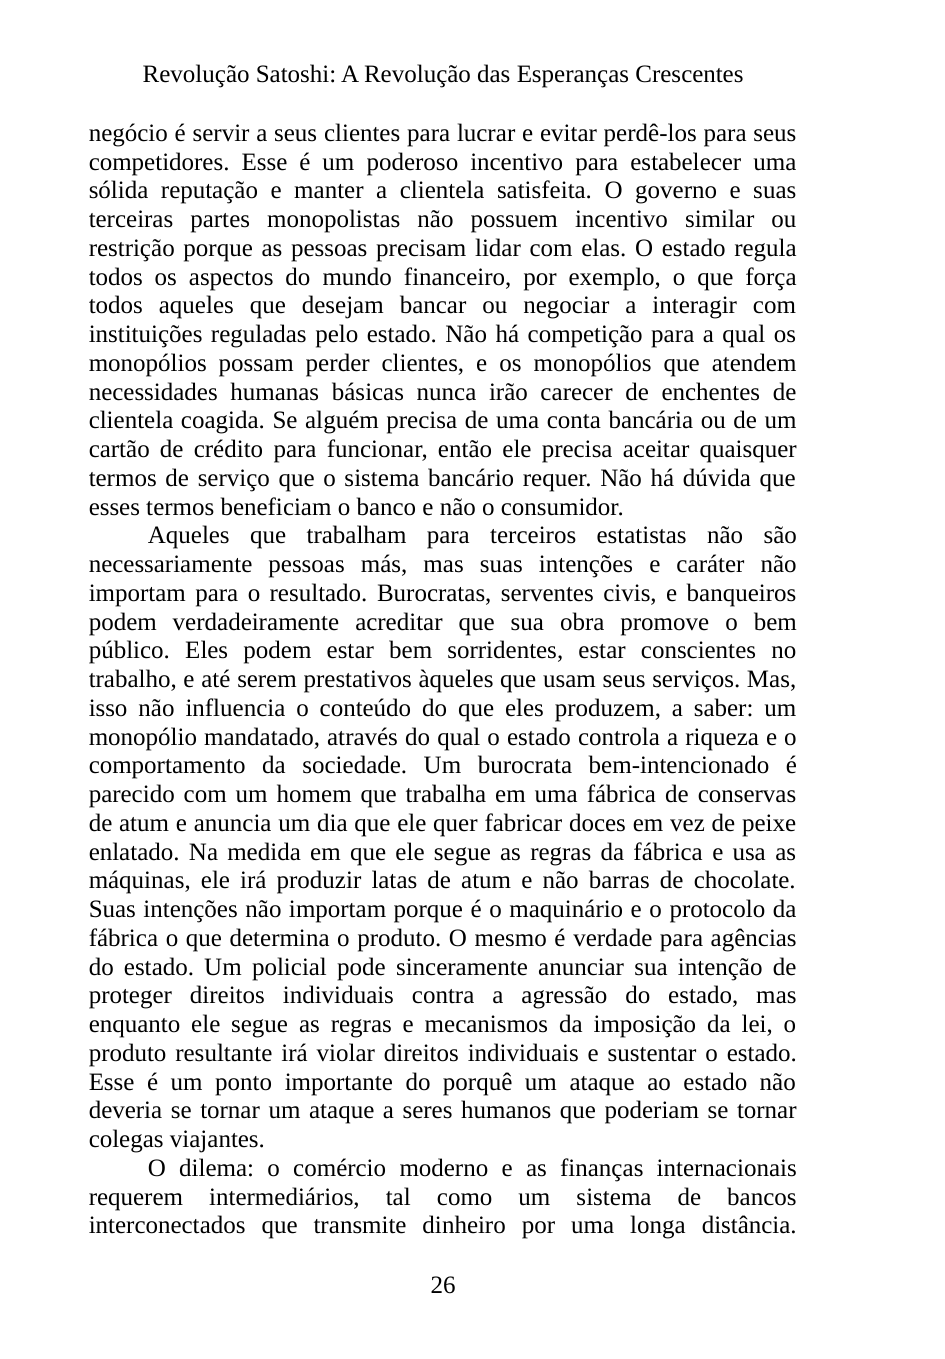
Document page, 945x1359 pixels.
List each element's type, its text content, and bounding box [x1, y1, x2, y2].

text O dilema: o comércio moderno e as finanças internacionais requerem intermediários, tal como um sistema de bancos interconectados que transmite dinheiro por uma longa distância. [88, 1153, 797, 1239]
text negócio é servir a seus clientes para lucrar e evitar perdê-los para seus competidores. Esse é um poderoso incentivo para estabelecer uma sólida reputação e manter a clientela satisfeita. O governo e suas terceiras partes monopolistas não possuem incentivo similar ou restrição porque as pessoas precisam lidar com elas. O estado regula todos os aspectos do mundo financeiro, por exemplo, o que força todos aqueles que desejam bancar ou negociar a interagir com instituições reguladas pelo estado. Não há competição para a qual os monopólios possam perder clientes, e os monopólios que atendem necessidades humanas básicas nunca irão carecer de enchentes de clientela coagida. Se alguém precisa de uma conta bancária ou de um cartão de crédito para funcionar, então ele precisa aceitar quaisquer termos de serviço que o sistema bancário requer. Não há dúvida que esses termos beneficiam o banco e não o consumidor. [88, 118, 797, 521]
text Aqueles que trabalham para terceiros estatistas não são necessariamente pessoas más, mas suas intenções e caráter não importam para o resultado. Burocratas, serventes civis, e banqueiros podem verdadeiramente acreditar que sua obra promove o bem público. Eles podem estar bem sorridentes, estar conscientes no trabalho, e até serem prestativos àqueles que usam seus serviços. Mas, isso não influencia o conteúdo do que eles produzem, a saber: um monopólio mandatado, através do qual o estado controla a riqueza e o comportamento da sociedade. Um burocrata bem-intencionado é parecido com um homem que trabalha em uma fábrica de conservas de atum e anuncia um dia que ele quer fabricar doces em vez de peixe enlatado. Na medida em que ele segue as regras da fábrica e usa as máquinas, ele irá produzir latas de atum e não barras de chocolate. Suas intenções não importam porque é o maquinário e o protocolo da fábrica o que determina o produto. O mesmo é verdade para agências do estado. Um policial pode sinceramente anunciar sua intenção de proteger direitos individuais contra a agressão do estado, mas enquanto ele segue as regras e mecanismos da imposição da lei, o produto resultante irá violar direitos individuais e sustentar o estado. Esse é um ponto importante do porquê um ataque ao estado não deveria se tornar um ataque a seres humanos que poderiam se tornar colegas viajantes. [88, 521, 797, 1153]
